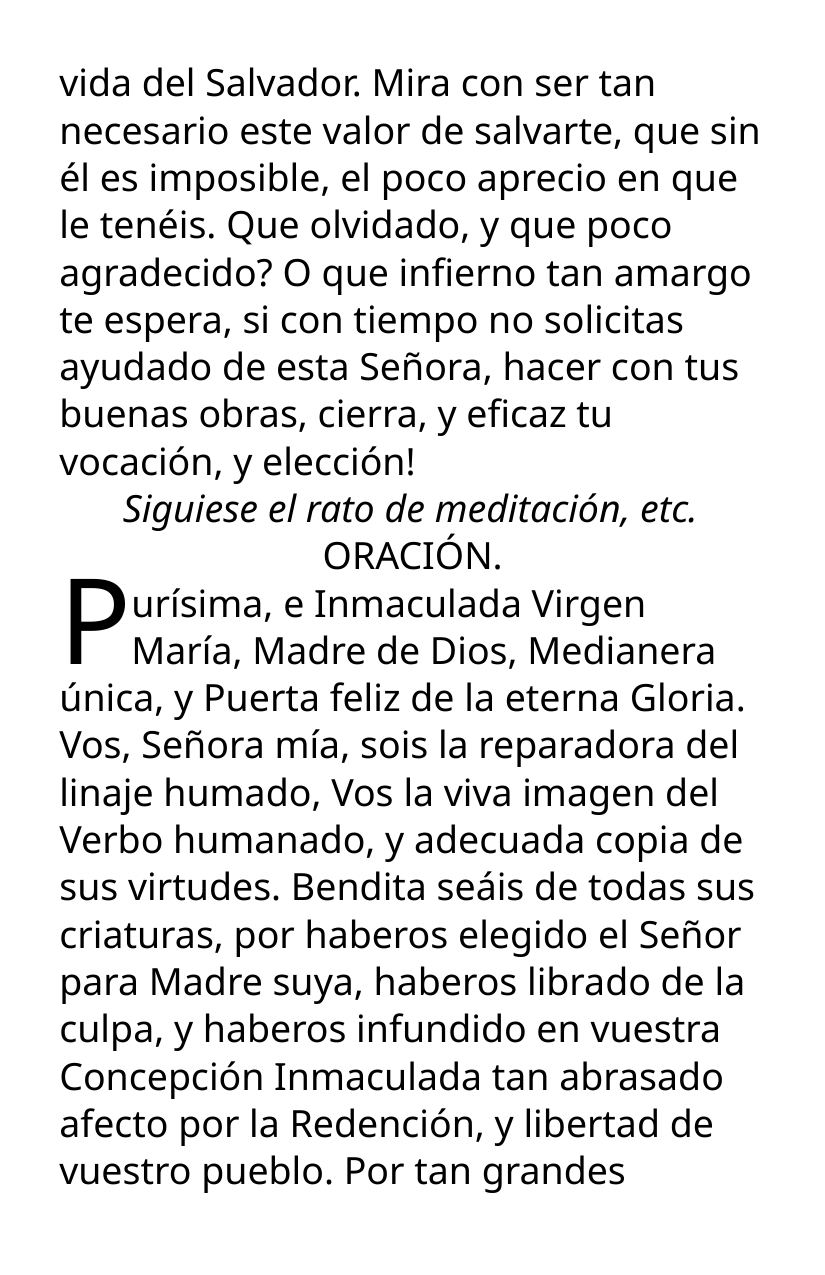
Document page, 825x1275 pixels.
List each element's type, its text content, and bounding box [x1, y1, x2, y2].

text Purísima, e Inmaculada Virgen María, Madre de Dios, Medianera única, y Puerta feliz de la eterna Gloria. Vos, Señora mía, sois la reparadora del linaje humado, Vos la viva imagen del Verbo humanado, y adecuada copia de sus virtudes. Bendita seáis de todas sus criaturas, por haberos elegido el Señor para Madre suya, haberos librado de la culpa, y haberos infundido en vuestra Concepción Inmaculada tan abrasado afecto por la Redención, y libertad de vuestro pueblo. Por tan grandes [59, 579, 766, 1194]
text Siguiese el rato de meditación, etc. [59, 485, 766, 532]
text vida del Salvador. Mira con ser tan necesario este valor de salvarte, que sin él es imposible, el poco aprecio en que le tenéis. Que olvidado, y que poco agradecido? O que infierno tan amargo te espera, si con tiempo no solicitas ayudado de esta Señora, hacer con tus buenas obras, cierra, y eficaz tu vocación, y elección! [59, 59, 766, 485]
text ORACIÓN. [59, 532, 766, 579]
